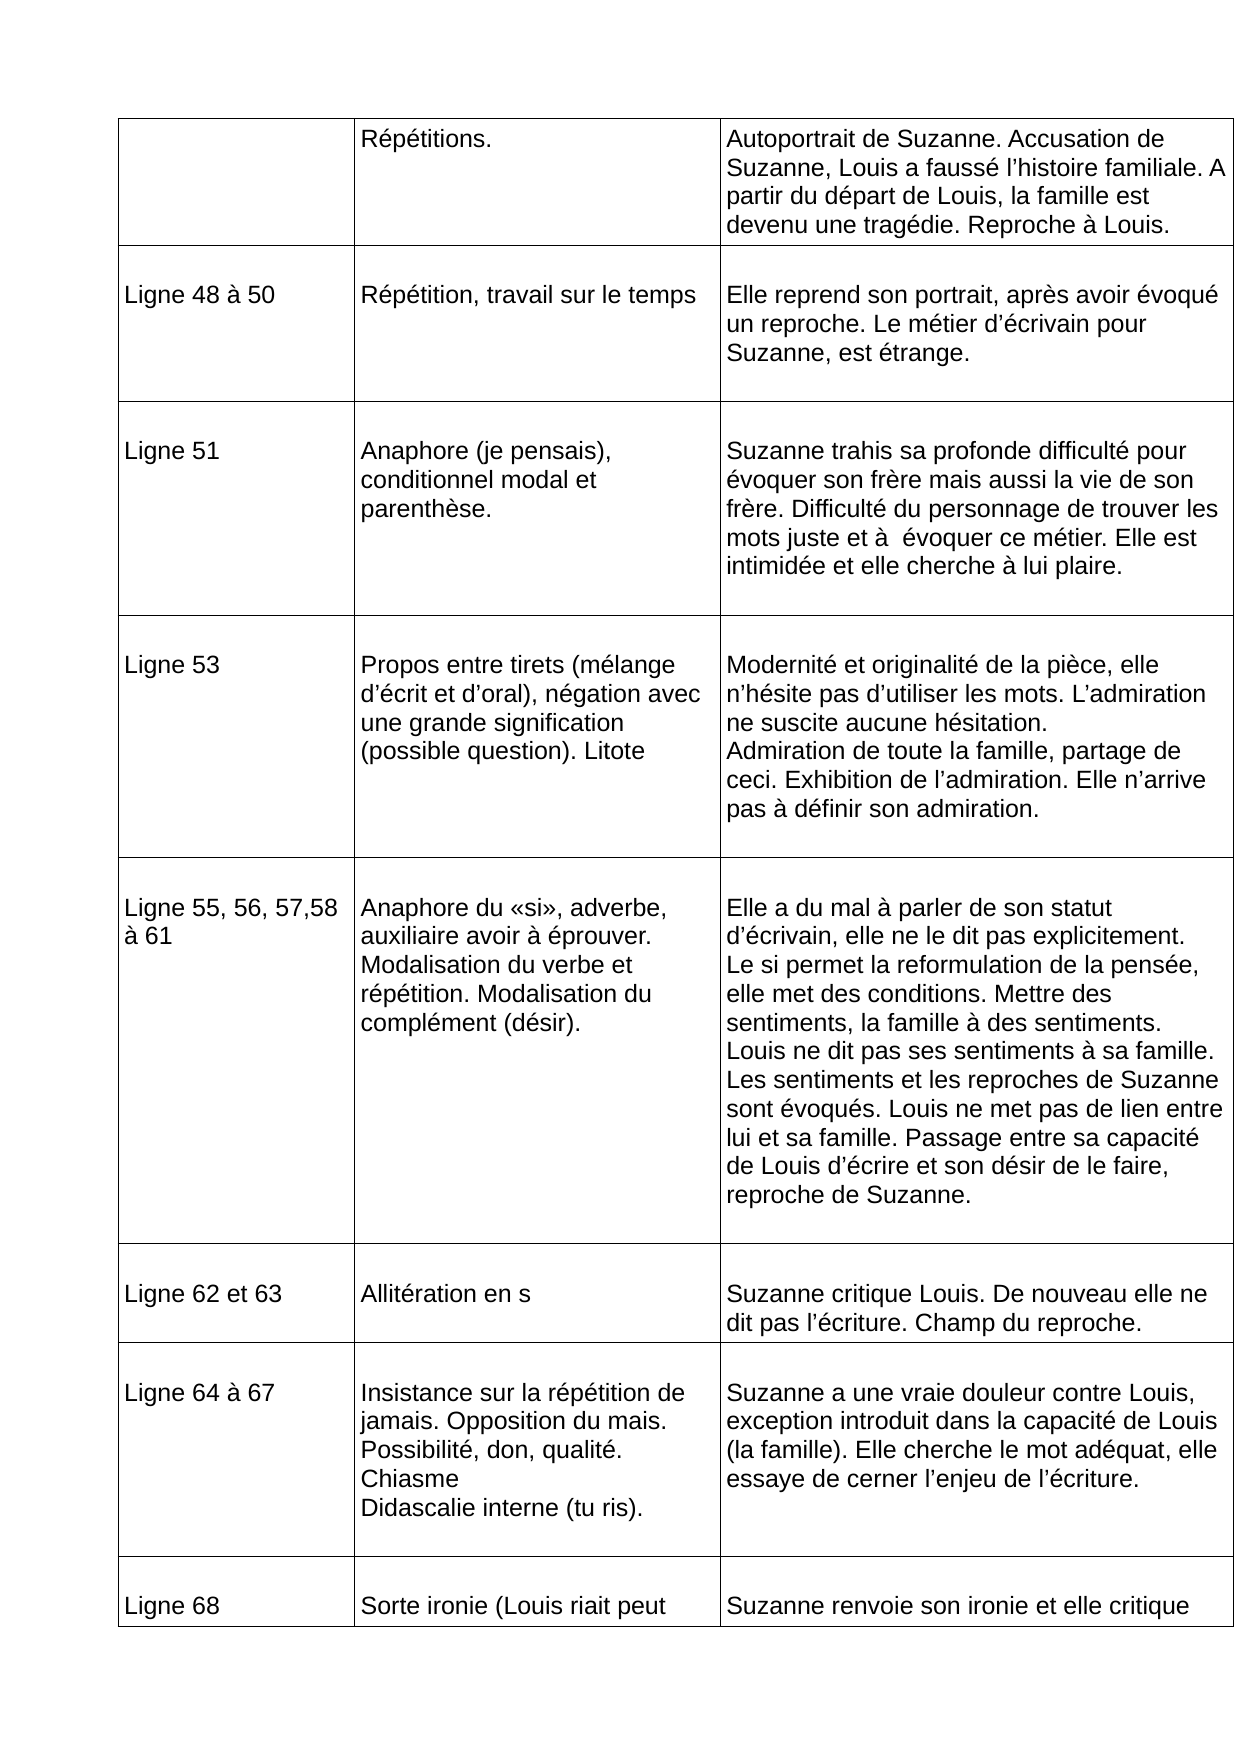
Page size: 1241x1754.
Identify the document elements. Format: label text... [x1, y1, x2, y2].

table_cell Autoportrait de Suzanne. Accusation de Suzanne, Louis a faussé l’histoire familiale. A partir du départ de Louis, la famille est devenu une tragédie. Reproche à Louis. [721, 119, 1233, 244]
table_cell Suzanne trahis sa profonde difficulté pour évoquer son frère mais aussi la vie de son frère. Difficulté du personnage de trouver les mots juste et à évoquer ce métier. Elle est intimidée et elle cherche à lui plaire. [721, 402, 1233, 614]
table_cell Ligne 53 [119, 616, 354, 857]
table_cell Suzanne critique Louis. De nouveau elle ne dit pas l’écriture. Champ du reproche. [721, 1244, 1233, 1342]
table_cell [119, 119, 354, 244]
table_cell Ligne 55, 56, 57,58 à 61 [119, 858, 354, 1243]
table_cell Suzanne renvoie son ironie et elle critique [721, 1557, 1233, 1626]
table_cell Modernité et originalité de la pièce, elle n’hésite pas d’utiliser les mots. L’admiration ne suscite aucune hésitation. Admiration de toute la famille, partage de ceci. Exhibition de l’admiration. Elle n’arrive pas à définir son admiration. [721, 616, 1233, 857]
table_cell Anaphore (je pensais), conditionnel modal et parenthèse. [355, 402, 720, 614]
table_cell Ligne 48 à 50 [119, 246, 354, 401]
table_cell Ligne 51 [119, 402, 354, 614]
table_cell Propos entre tirets (mélange d’écrit et d’oral), négation avec une grande signification (possible question). Litote [355, 616, 720, 857]
table_cell Elle a du mal à parler de son statut d’écrivain, elle ne le dit pas explicitement. Le si permet la reformulation de la pensée, elle met des conditions. Mettre des sentiments, la famille à des sentiments. Louis ne dit pas ses sentiments à sa famille. Les sentiments et les reproches de Suzanne sont évoqués. Louis ne met pas de lien entre lui et sa famille. Passage entre sa capacité de Louis d’écrire et son désir de le faire, reproche de Suzanne. [721, 858, 1233, 1243]
table_cell Suzanne a une vraie douleur contre Louis, exception introduit dans la capacité de Louis (la famille). Elle cherche le mot adéquat, elle essaye de cerner l’enjeu de l’écriture. [721, 1343, 1233, 1556]
table_cell Répétitions. [355, 119, 720, 244]
table_cell Répétition, travail sur le temps [355, 246, 720, 401]
table_cell Allitération en s [355, 1244, 720, 1342]
table_cell Ligne 62 et 63 [119, 1244, 354, 1342]
table_cell Ligne 64 à 67 [119, 1343, 354, 1556]
table_cell Anaphore du «si», adverbe, auxiliaire avoir à éprouver. Modalisation du verbe et répétition. Modalisation du complément (désir). [355, 858, 720, 1243]
table_cell Insistance sur la répétition de jamais. Opposition du mais. Possibilité, don, qualité. Chiasme Didascalie interne (tu ris). [355, 1343, 720, 1556]
table_cell Elle reprend son portrait, après avoir évoqué un reproche. Le métier d’écrivain pour Suzanne, est étrange. [721, 246, 1233, 401]
table_cell Sorte ironie (Louis riait peut [355, 1557, 720, 1626]
table_cell Ligne 68 [119, 1557, 354, 1626]
